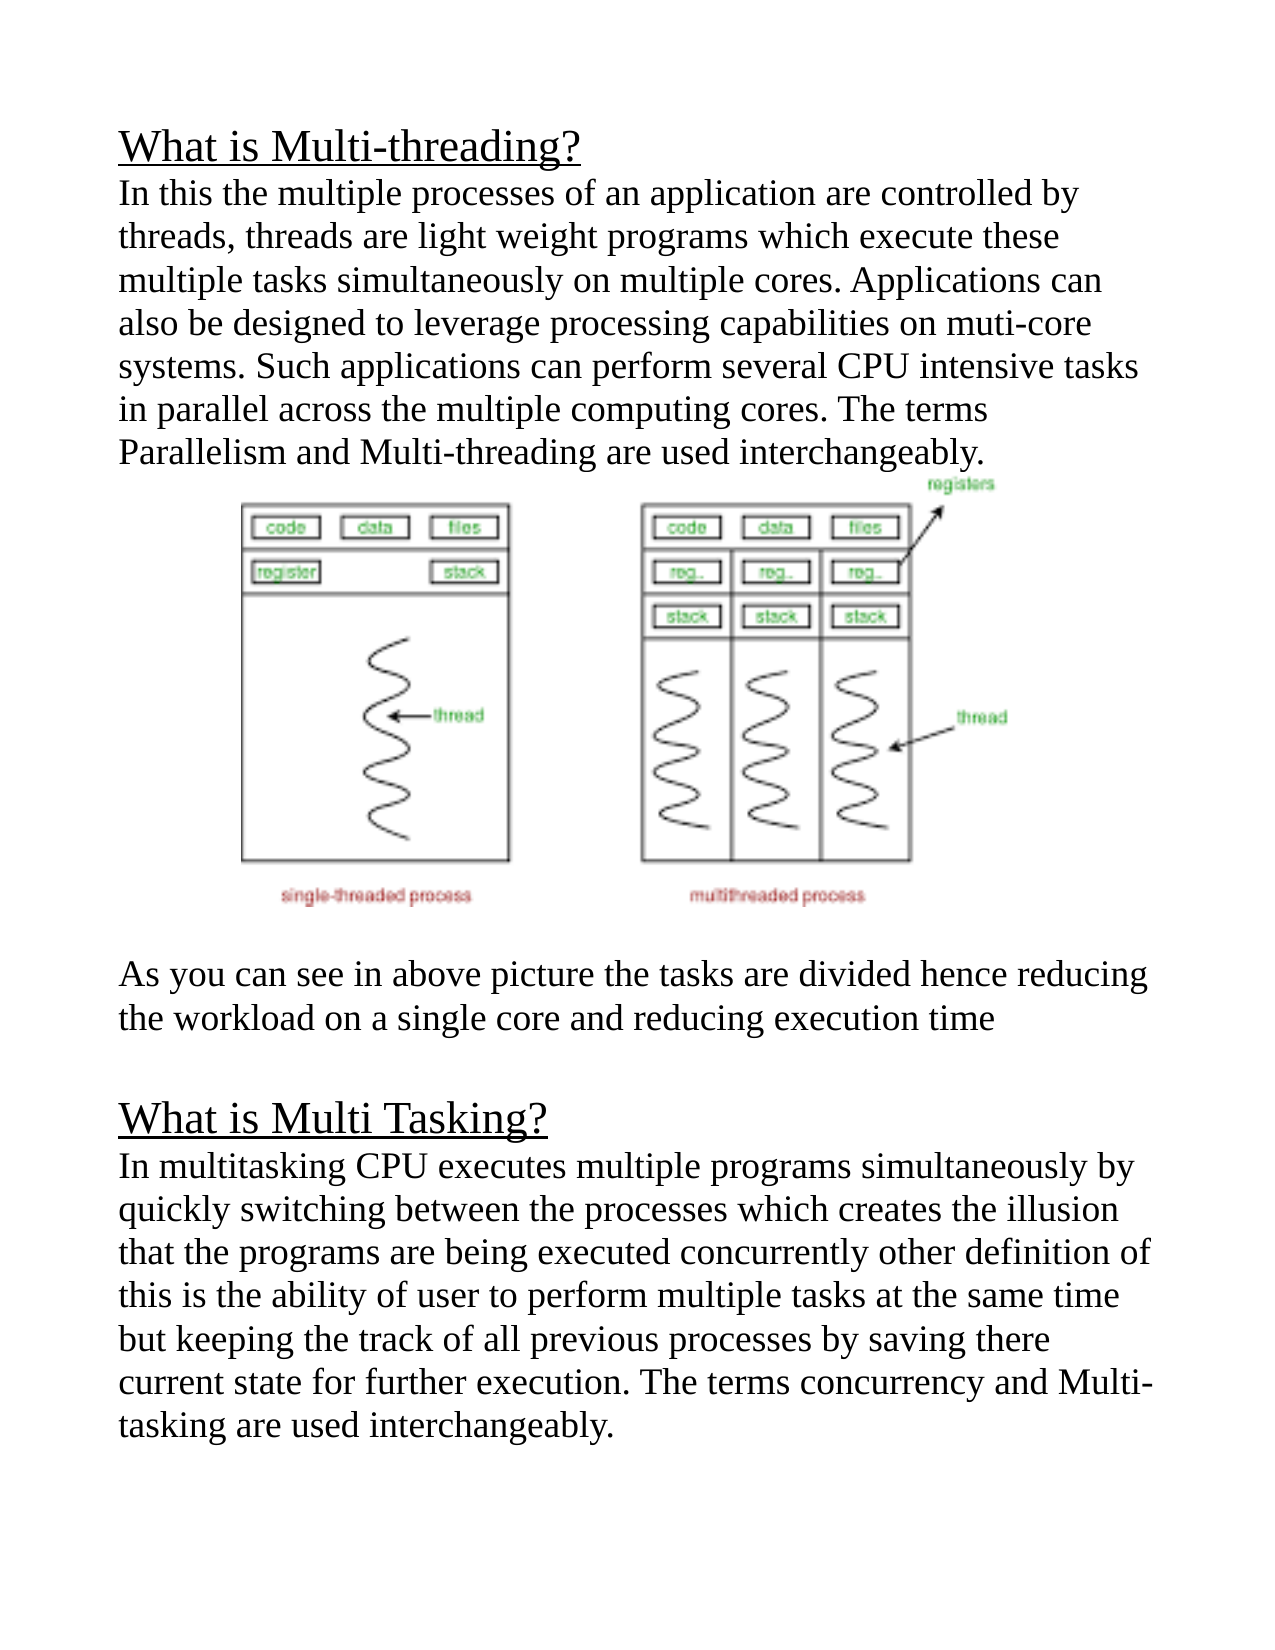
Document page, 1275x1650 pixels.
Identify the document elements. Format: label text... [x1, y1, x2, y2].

text What is Multi-threading? [118, 118, 1157, 171]
text What is Multi Tasking? [118, 1091, 1157, 1143]
text In this the multiple processes of an application are controlled by threads, threads are light weight programs which execute these multiple tasks simultaneously on multiple cores. Applications can also be designed to leverage processing capabilities on muti-core systems. Such applications can perform several CPU intensive tasks in parallel across the multiple computing cores. The terms Parallelism and Multi-threading are used interchangeably. [118, 171, 1157, 473]
text As you can see in above picture the tasks are divided hence reducing the workload on a single core and reducing execution time [118, 952, 1157, 1038]
picture [241, 472, 1034, 907]
text In multitasking CPU executes multiple programs simultaneously by quickly switching between the processes which creates the illusion that the programs are being executed concurrently other definition of this is the ability of user to perform multiple tasks at the same time but keeping the track of all previous processes by saving there current state for further execution. The terms concurrency and Multi-tasking are used interchangeably. [118, 1143, 1157, 1445]
